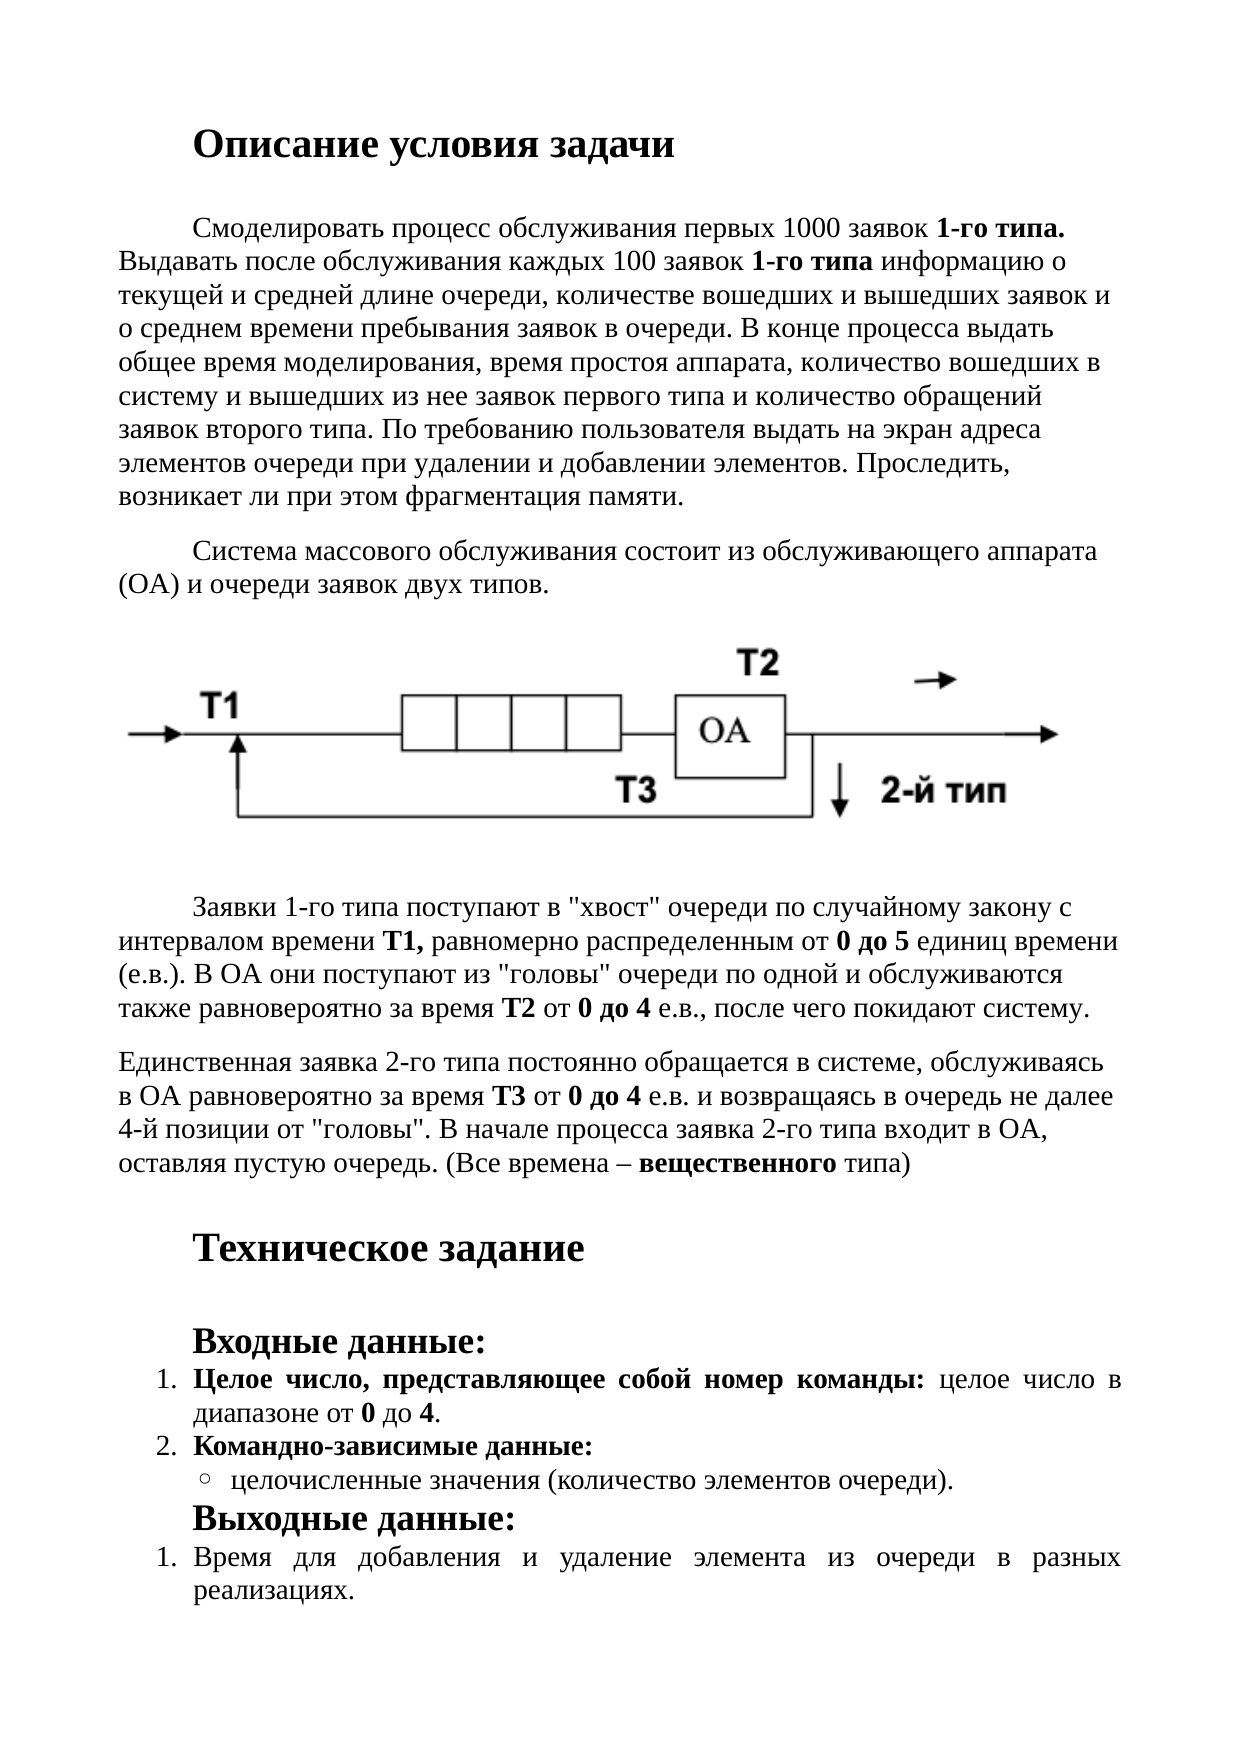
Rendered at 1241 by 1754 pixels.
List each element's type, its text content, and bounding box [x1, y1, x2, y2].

list Командно-зависимые данные: [156, 1428, 1122, 1462]
list Целое число, представляющее собой номер команды: целое число в диапазоне от 0 до 4. [156, 1361, 1122, 1428]
text Заявки 1-го типа поступают в "хвост" очереди по случайному закону с интервалом времени Т1, равномерно распределенным от 0 до 5 единиц времени (е.в.). В ОА они поступают из "головы" очереди по одной и обслуживаются также равновероятно за время Т2 от 0 до 4 е.в., после чего покидают систему. [118, 889, 1122, 1023]
text Система массового обслуживания состоит из обслуживающего аппарата (ОА) и очереди заявок двух типов. [118, 533, 1122, 600]
text Единственная заявка 2-го типа постоянно обращается в системе, обслуживаясь в ОА равновероятно за время Т3 от 0 до 4 е.в. и возвращаясь в очередь не далее 4-й позиции от "головы". В начале процесса заявка 2-го типа входит в ОА, оставляя пустую очередь. (Все времена – вещественного типа) [118, 1044, 1122, 1178]
text Входные данные: [118, 1318, 1122, 1361]
list целочисленные значения (количество элементов очереди). [193, 1462, 1122, 1496]
text Описание условия задачи [118, 118, 1122, 166]
list Время для добавления и удаление элемента из очереди в разных реализациях. [156, 1539, 1122, 1606]
text Выходные данные: [118, 1496, 1122, 1539]
text Смоделировать процесс обслуживания первых 1000 заявок 1-го типа. Выдавать после обслуживания каждых 100 заявок 1-го типа информацию о текущей и средней длине очереди, количестве вошедших и вышедших заявок и о среднем времени пребывания заявок в очереди. В конце процесса выдать общее время моделирования, время простоя аппарата, количество вошедших в систему и вышедших из нее заявок первого типа и количество обращений заявок второго типа. По требованию пользователя выдать на экран адреса элементов очереди при удалении и добавлении элементов. Проследить, возникает ли при этом фрагментация памяти. [118, 176, 1122, 512]
text Техническое задание [118, 1222, 1122, 1270]
